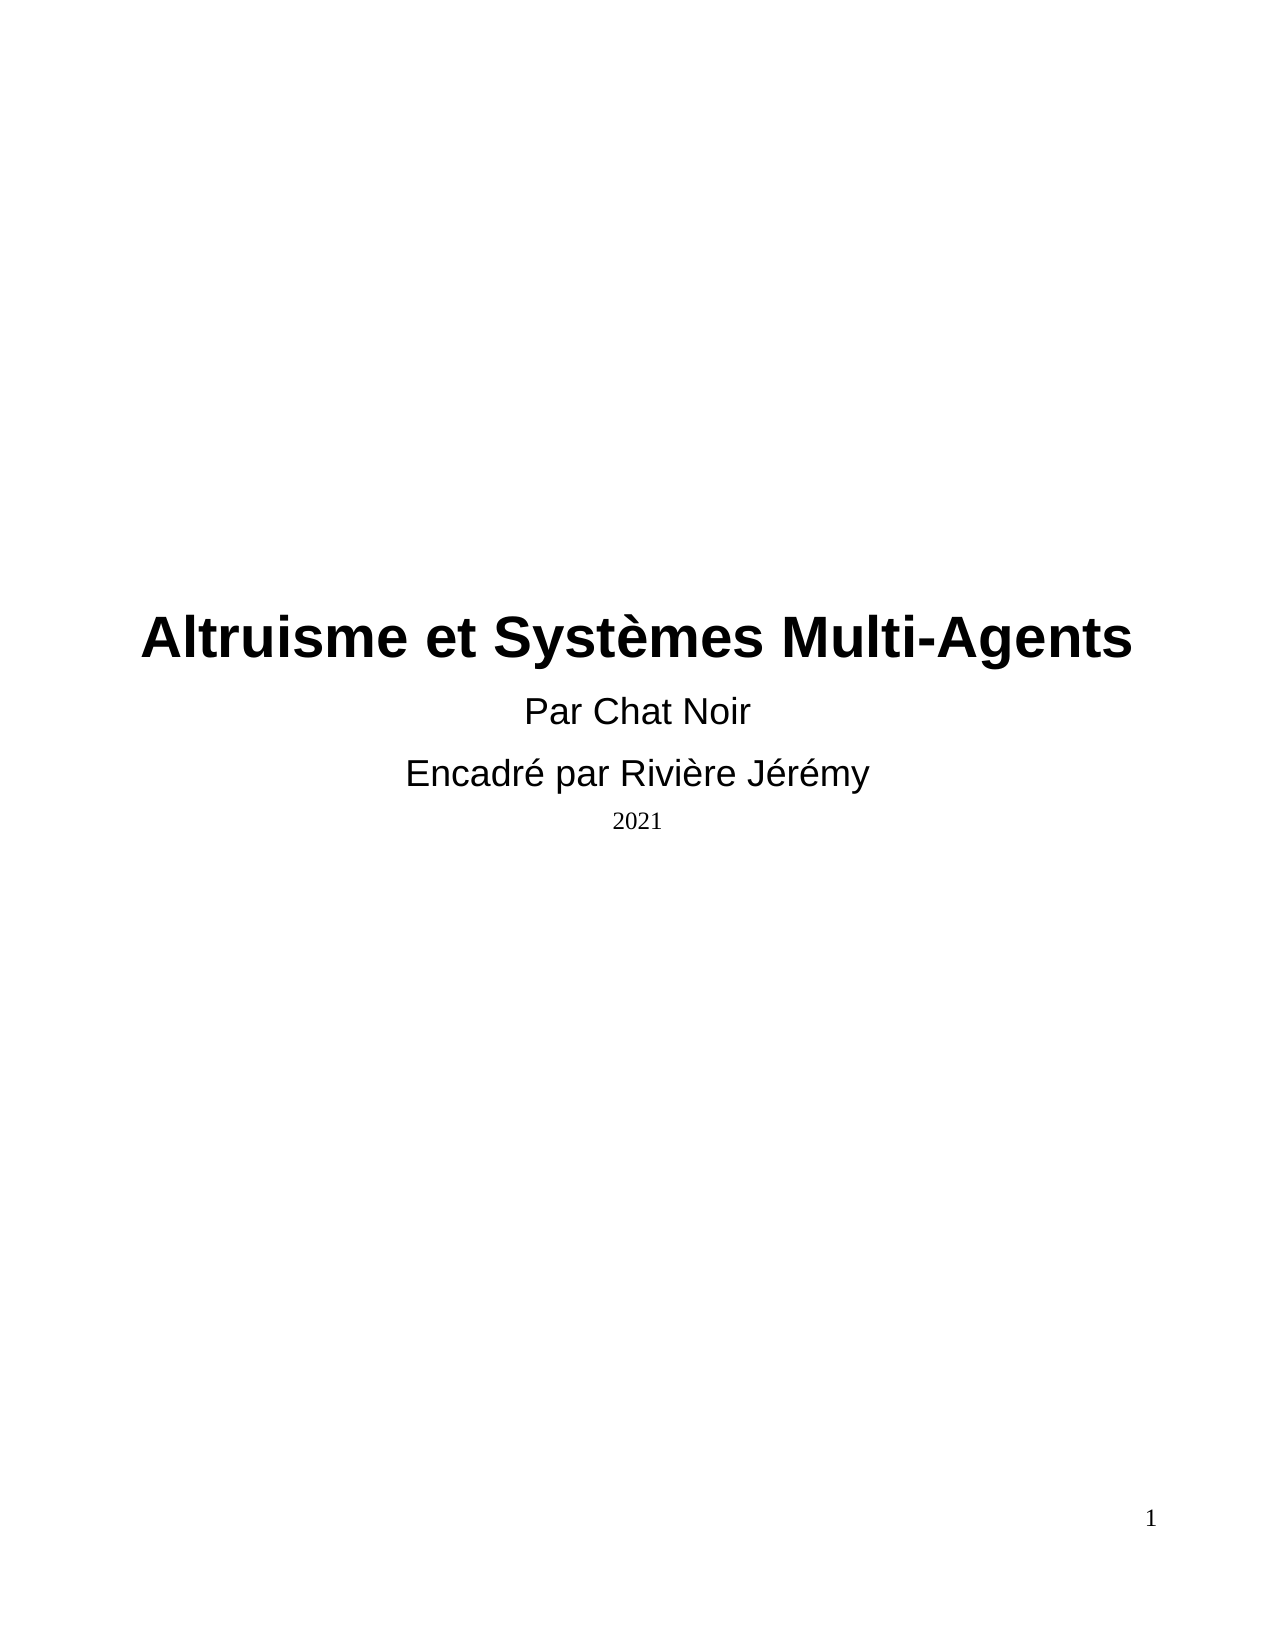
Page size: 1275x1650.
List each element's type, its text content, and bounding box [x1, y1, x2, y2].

text 2021 [118, 806, 1157, 835]
title Altruisme et Systèmes Multi-Agents [118, 603, 1157, 670]
subtitle Par Chat Noir [118, 689, 1157, 732]
subtitle Encadré par Rivière Jérémy [118, 751, 1157, 794]
